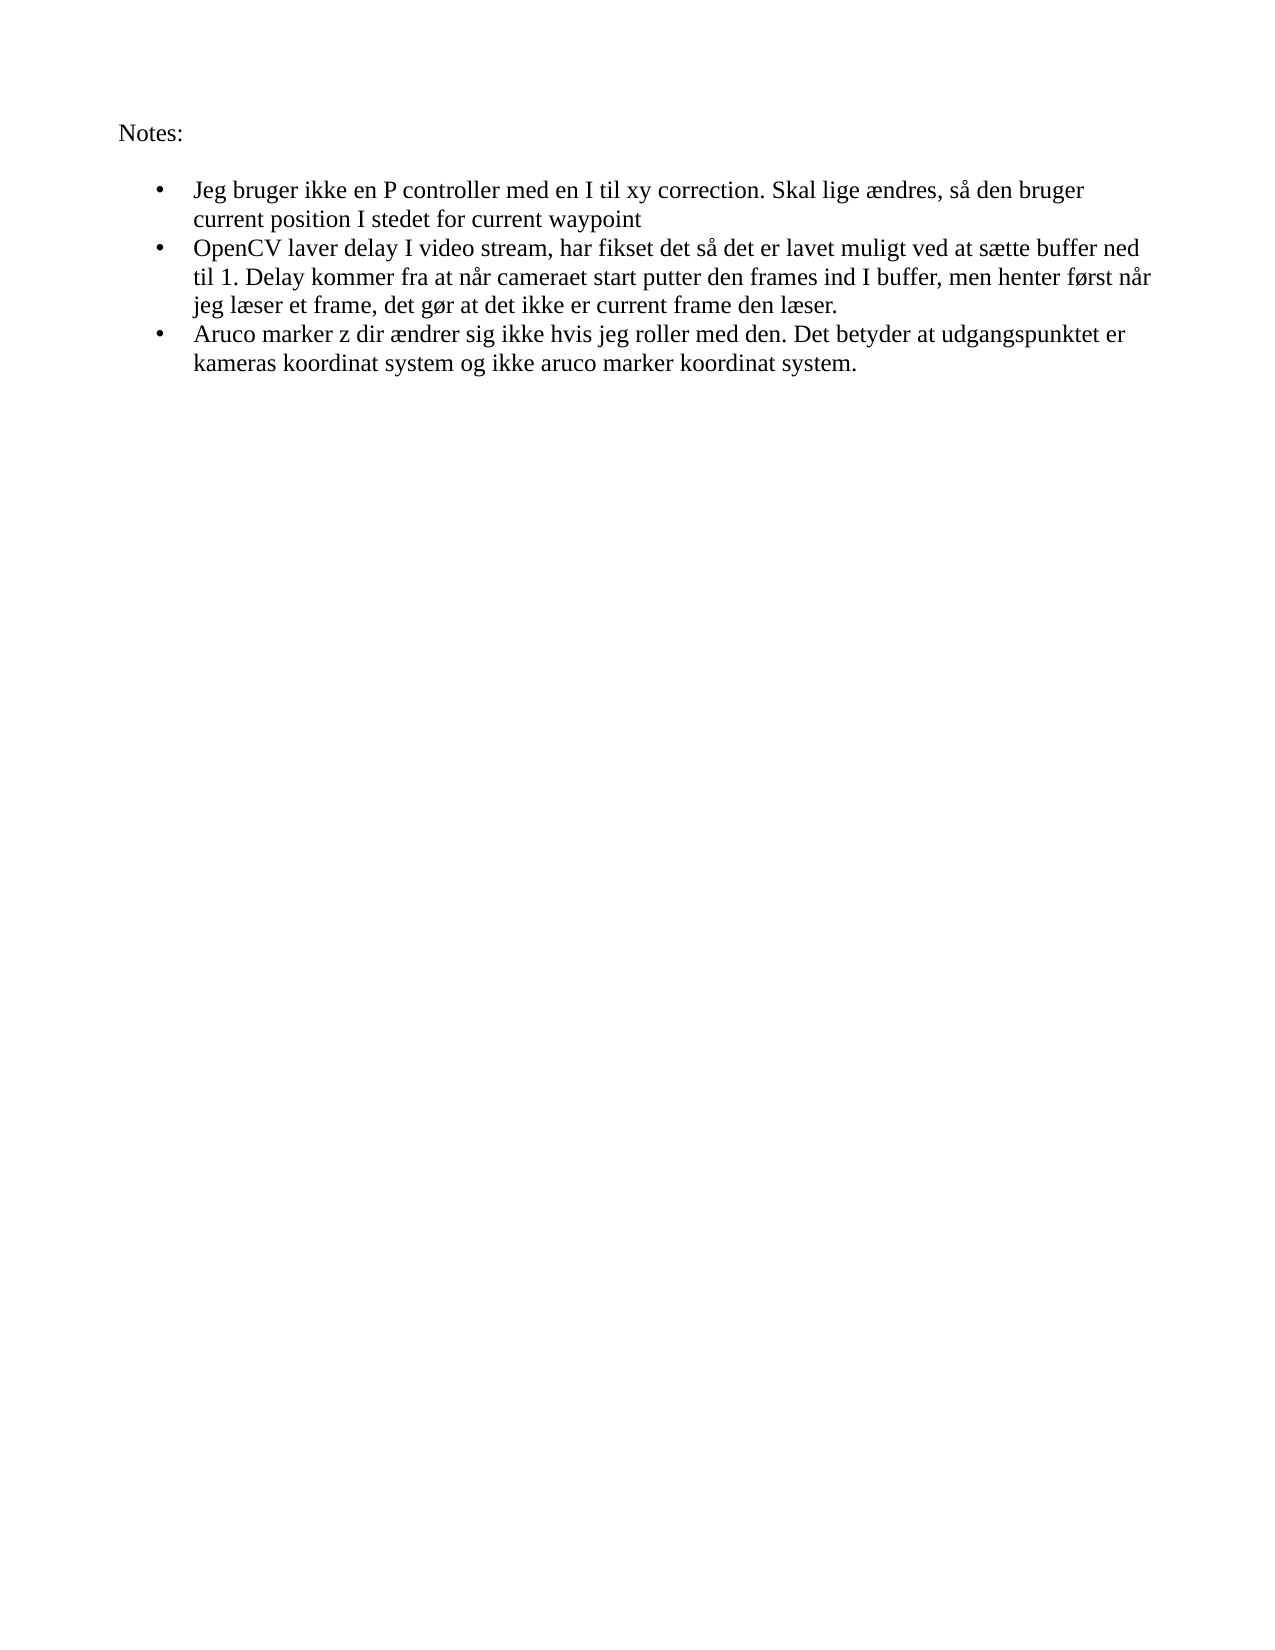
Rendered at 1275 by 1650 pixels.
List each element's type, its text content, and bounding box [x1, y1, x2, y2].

text Notes: [118, 118, 1157, 147]
list Jeg bruger ikke en P controller med en I til xy correction. Skal lige ændres, så den bruger current position I stedet for current waypoint [156, 176, 1157, 233]
list OpenCV laver delay I video stream, har fikset det så det er lavet muligt ved at sætte buffer ned til 1. Delay kommer fra at når cameraet start putter den frames ind I buffer, men henter først når jeg læser et frame, det gør at det ikke er current frame den læser. [156, 233, 1157, 319]
list Aruco marker z dir ændrer sig ikke hvis jeg roller med den. Det betyder at udgangspunktet er kameras koordinat system og ikke aruco marker koordinat system. [156, 319, 1157, 377]
